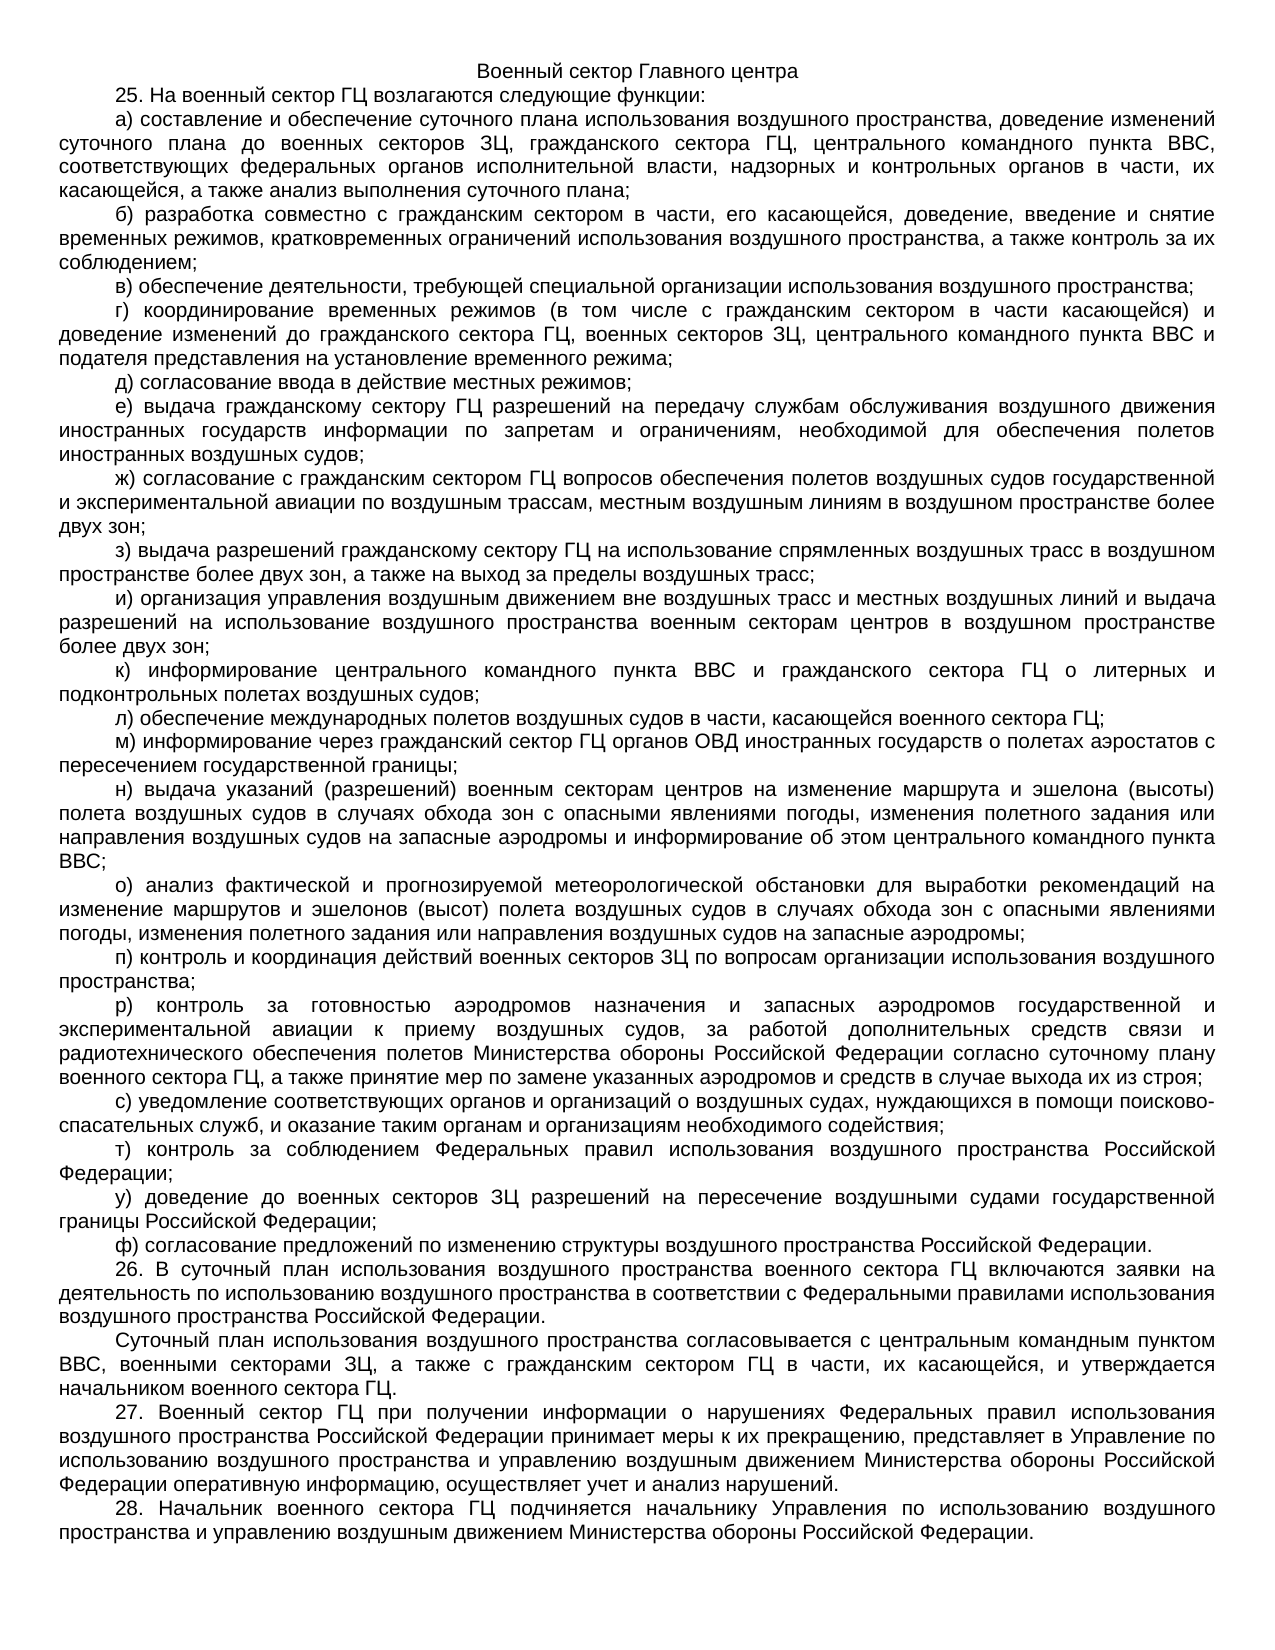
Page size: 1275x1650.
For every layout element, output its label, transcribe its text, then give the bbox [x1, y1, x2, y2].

text а) составление и обеспечение суточного плана использования воздушного пространства, доведение изменений суточного плана до военных секторов ЗЦ, гражданского сектора ГЦ, центрального командного пункта ВВС, соответствующих федеральных органов исполнительной власти, надзорных и контрольных органов в части, их касающейся, а также анализ выполнения суточного плана; [58, 106, 1216, 202]
text е) выдача гражданскому сектору ГЦ разрешений на передачу службам обслуживания воздушного движения иностранных государств информации по запретам и ограничениям, необходимой для обеспечения полетов иностранных воздушных судов; [58, 394, 1216, 466]
text в) обеспечение деятельности, требующей специальной организации использования воздушного пространства; [58, 274, 1216, 298]
text н) выдача указаний (разрешений) военным секторам центров на изменение маршрута и эшелона (высоты) полета воздушных судов в случаях обхода зон с опасными явлениями погоды, изменения полетного задания или направления воздушных судов на запасные аэродромы и информирование об этом центрального командного пункта ВВС; [58, 777, 1216, 873]
text з) выдача разрешений гражданскому сектору ГЦ на использование спрямленных воздушных трасс в воздушном пространстве более двух зон, а также на выход за пределы воздушных трасс; [58, 538, 1216, 586]
text р) контроль за готовностью аэродромов назначения и запасных аэродромов государственной и экспериментальной авиации к приему воздушных судов, за работой дополнительных средств связи и радиотехнического обеспечения полетов Министерства обороны Российской Федерации согласно суточному плану военного сектора ГЦ, а также принятие мер по замене указанных аэродромов и средств в случае выхода их из строя; [58, 993, 1216, 1089]
text л) обеспечение международных полетов воздушных судов в части, касающейся военного сектора ГЦ; [58, 705, 1216, 729]
text Военный сектор Главного центра [58, 58, 1216, 82]
text 27. Военный сектор ГЦ при получении информации о нарушениях Федеральных правил использования воздушного пространства Российской Федерации принимает меры к их прекращению, представляет в Управление по использованию воздушного пространства и управлению воздушным движением Министерства обороны Российской Федерации оперативную информацию, осуществляет учет и анализ нарушений. [58, 1400, 1216, 1496]
text к) информирование центрального командного пункта ВВС и гражданского сектора ГЦ о литерных и подконтрольных полетах воздушных судов; [58, 657, 1216, 705]
text 28. Начальник военного сектора ГЦ подчиняется начальнику Управления по использованию воздушного пространства и управлению воздушным движением Министерства обороны Российской Федерации. [58, 1496, 1216, 1544]
text п) контроль и координация действий военных секторов ЗЦ по вопросам организации использования воздушного пространства; [58, 945, 1216, 993]
text 25. На военный сектор ГЦ возлагаются следующие функции: [58, 82, 1216, 106]
text и) организация управления воздушным движением вне воздушных трасс и местных воздушных линий и выдача разрешений на использование воздушного пространства военным секторам центров в воздушном пространстве более двух зон; [58, 586, 1216, 657]
text ф) согласование предложений по изменению структуры воздушного пространства Российской Федерации. [58, 1232, 1216, 1256]
text 26. В суточный план использования воздушного пространства военного сектора ГЦ включаются заявки на деятельность по использованию воздушного пространства в соответствии с Федеральными правилами использования воздушного пространства Российской Федерации. [58, 1256, 1216, 1328]
text Суточный план использования воздушного пространства согласовывается с центральным командным пунктом ВВС, военными секторами ЗЦ, а также с гражданским сектором ГЦ в части, их касающейся, и утверждается начальником военного сектора ГЦ. [58, 1328, 1216, 1400]
text у) доведение до военных секторов ЗЦ разрешений на пересечение воздушными судами государственной границы Российской Федерации; [58, 1184, 1216, 1232]
text о) анализ фактической и прогнозируемой метеорологической обстановки для выработки рекомендаций на изменение маршрутов и эшелонов (высот) полета воздушных судов в случаях обхода зон с опасными явлениями погоды, изменения полетного задания или направления воздушных судов на запасные аэродромы; [58, 873, 1216, 945]
text ж) согласование с гражданским сектором ГЦ вопросов обеспечения полетов воздушных судов государственной и экспериментальной авиации по воздушным трассам, местным воздушным линиям в воздушном пространстве более двух зон; [58, 466, 1216, 538]
text д) согласование ввода в действие местных режимов; [58, 370, 1216, 394]
text б) разработка совместно с гражданским сектором в части, его касающейся, доведение, введение и снятие временных режимов, кратковременных ограничений использования воздушного пространства, а также контроль за их соблюдением; [58, 202, 1216, 274]
text м) информирование через гражданский сектор ГЦ органов ОВД иностранных государств о полетах аэростатов с пересечением государственной границы; [58, 729, 1216, 777]
text т) контроль за соблюдением Федеральных правил использования воздушного пространства Российской Федерации; [58, 1137, 1216, 1184]
text с) уведомление соответствующих органов и организаций о воздушных судах, нуждающихся в помощи поисково-спасательных служб, и оказание таким органам и организациям необходимого содействия; [58, 1089, 1216, 1137]
text г) координирование временных режимов (в том числе с гражданским сектором в части касающейся) и доведение изменений до гражданского сектора ГЦ, военных секторов ЗЦ, центрального командного пункта ВВС и подателя представления на установление временного режима; [58, 298, 1216, 370]
